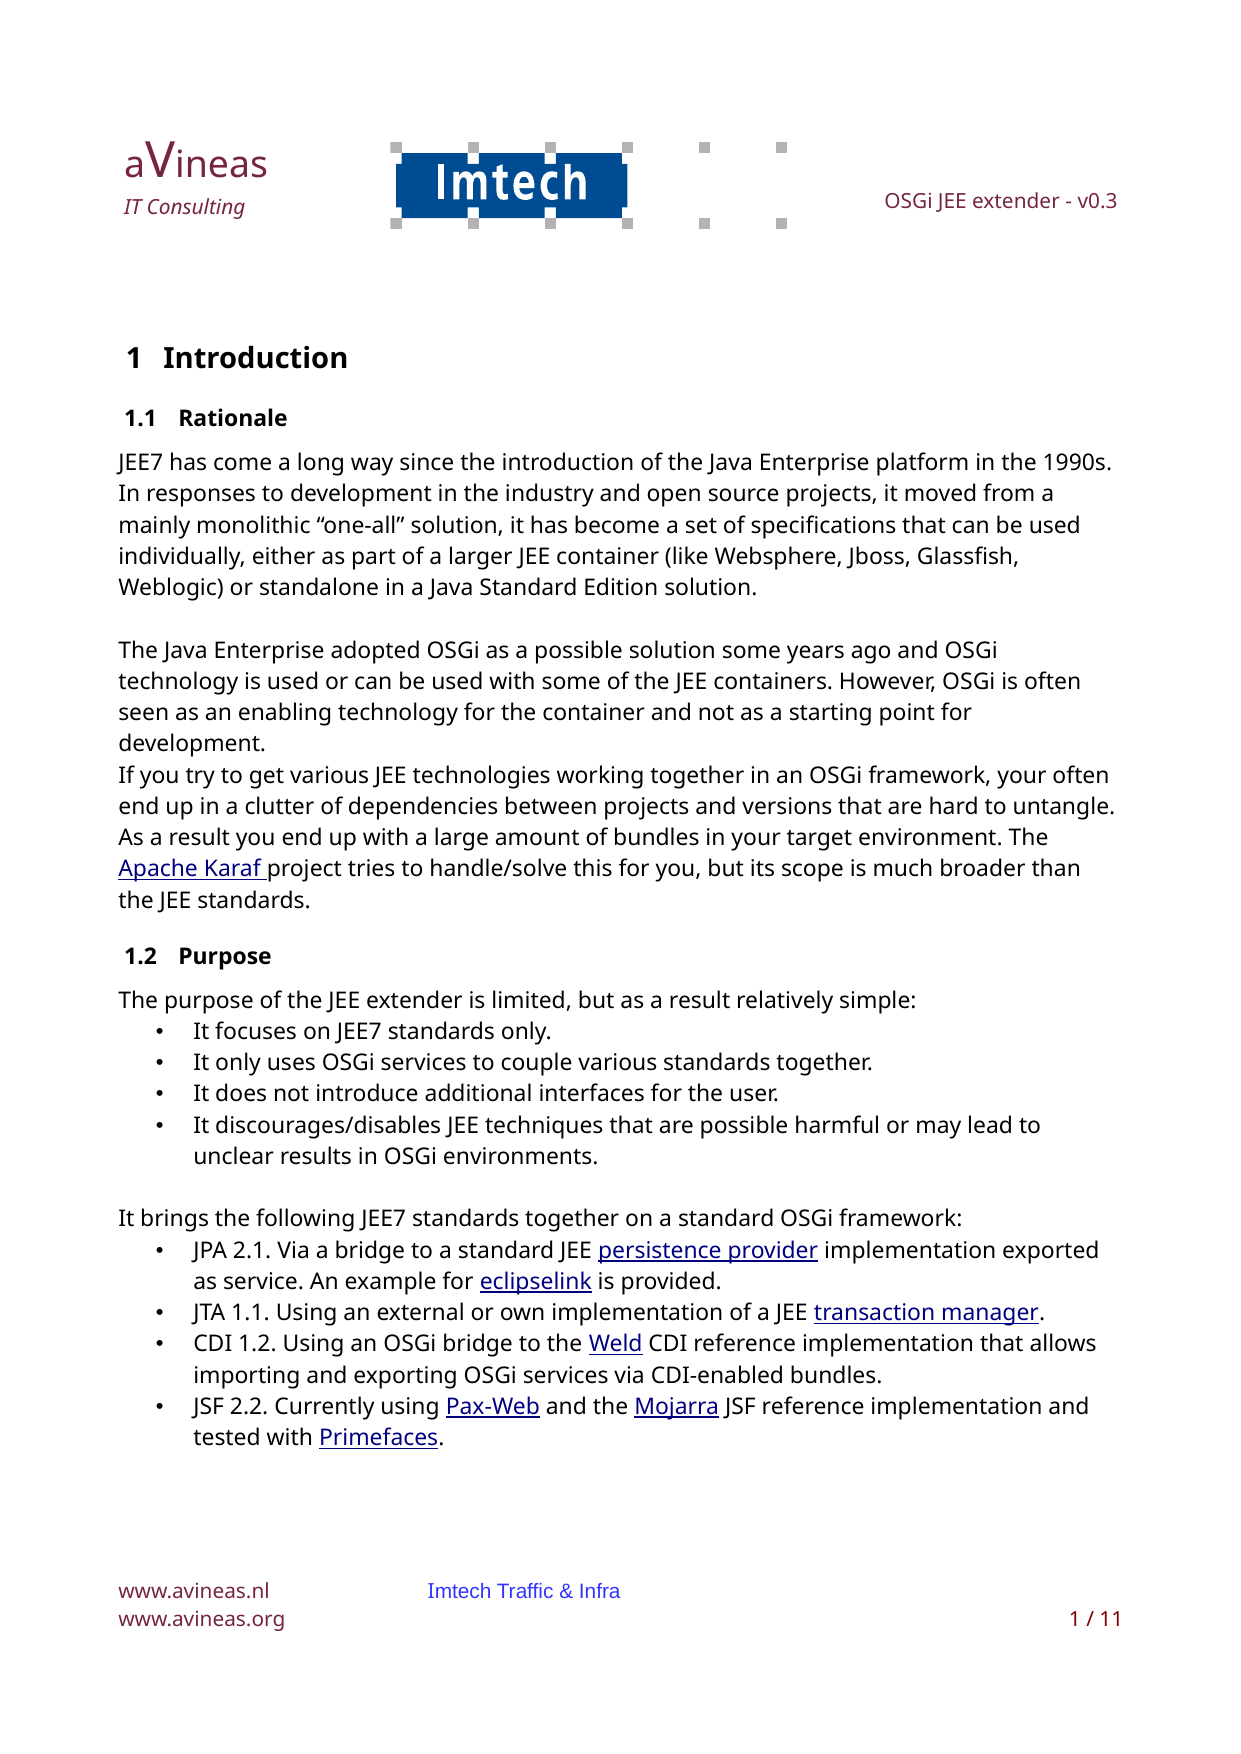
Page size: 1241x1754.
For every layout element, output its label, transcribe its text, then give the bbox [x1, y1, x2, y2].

text The Java Enterprise adopted OSGi as a possible solution some years ago and OSGi technology is used or can be used with some of the JEE containers. However, OSGi is often seen as an enabling technology for the container and not as a starting point for development. [118, 633, 1122, 758]
list It discourages/disables JEE techniques that are possible harmful or may lead to unclear results in OSGi environments. [156, 1108, 1122, 1171]
text The purpose of the JEE extender is limited, but as a result relatively simple: [118, 983, 1122, 1015]
subtitle Introduction [118, 338, 1122, 377]
list It focuses on JEE7 standards only. [156, 1015, 1122, 1046]
list JTA 1.1. Using an external or own implementation of a JEE transaction manager. [156, 1296, 1122, 1327]
list It only uses OSGi services to couple various standards together. [156, 1046, 1122, 1077]
text It brings the following JEE7 standards together on a standard OSGi framework: [118, 1202, 1122, 1233]
text JEE7 has come a long way since the introduction of the Java Enterprise platform in the 1990s. In responses to development in the industry and open source projects, it moved from a mainly monolithic “one-all” solution, it has become a set of specifications that can be used individually, either as part of a larger JEE container (like Websphere, Jboss, Glassfish, Weblogic) or standalone in a Java Standard Edition solution. [118, 446, 1122, 602]
list CDI 1.2. Using an OSGi bridge to the Weld CDI reference implementation that allows importing and exporting OSGi services via CDI-enabled bundles. [156, 1327, 1122, 1390]
subtitle Rationale [118, 402, 1122, 433]
text If you try to get various JEE technologies working together in an OSGi framework, your often end up in a clutter of dependencies between projects and versions that are hard to untangle. As a result you end up with a large amount of bundles in your target environment. The Apache Karaf project tries to handle/solve this for you, but its scope is much broader than the JEE standards. [118, 758, 1122, 915]
list JPA 2.1. Via a bridge to a standard JEE persistence provider implementation exported as service. An example for eclipselink is provided. [156, 1233, 1122, 1296]
list JSF 2.2. Currently using Pax-Web and the Mojarra JSF reference implementation and tested with Primefaces. [156, 1390, 1122, 1452]
list It does not introduce additional interfaces for the user. [156, 1077, 1122, 1108]
subtitle Purpose [118, 940, 1122, 971]
